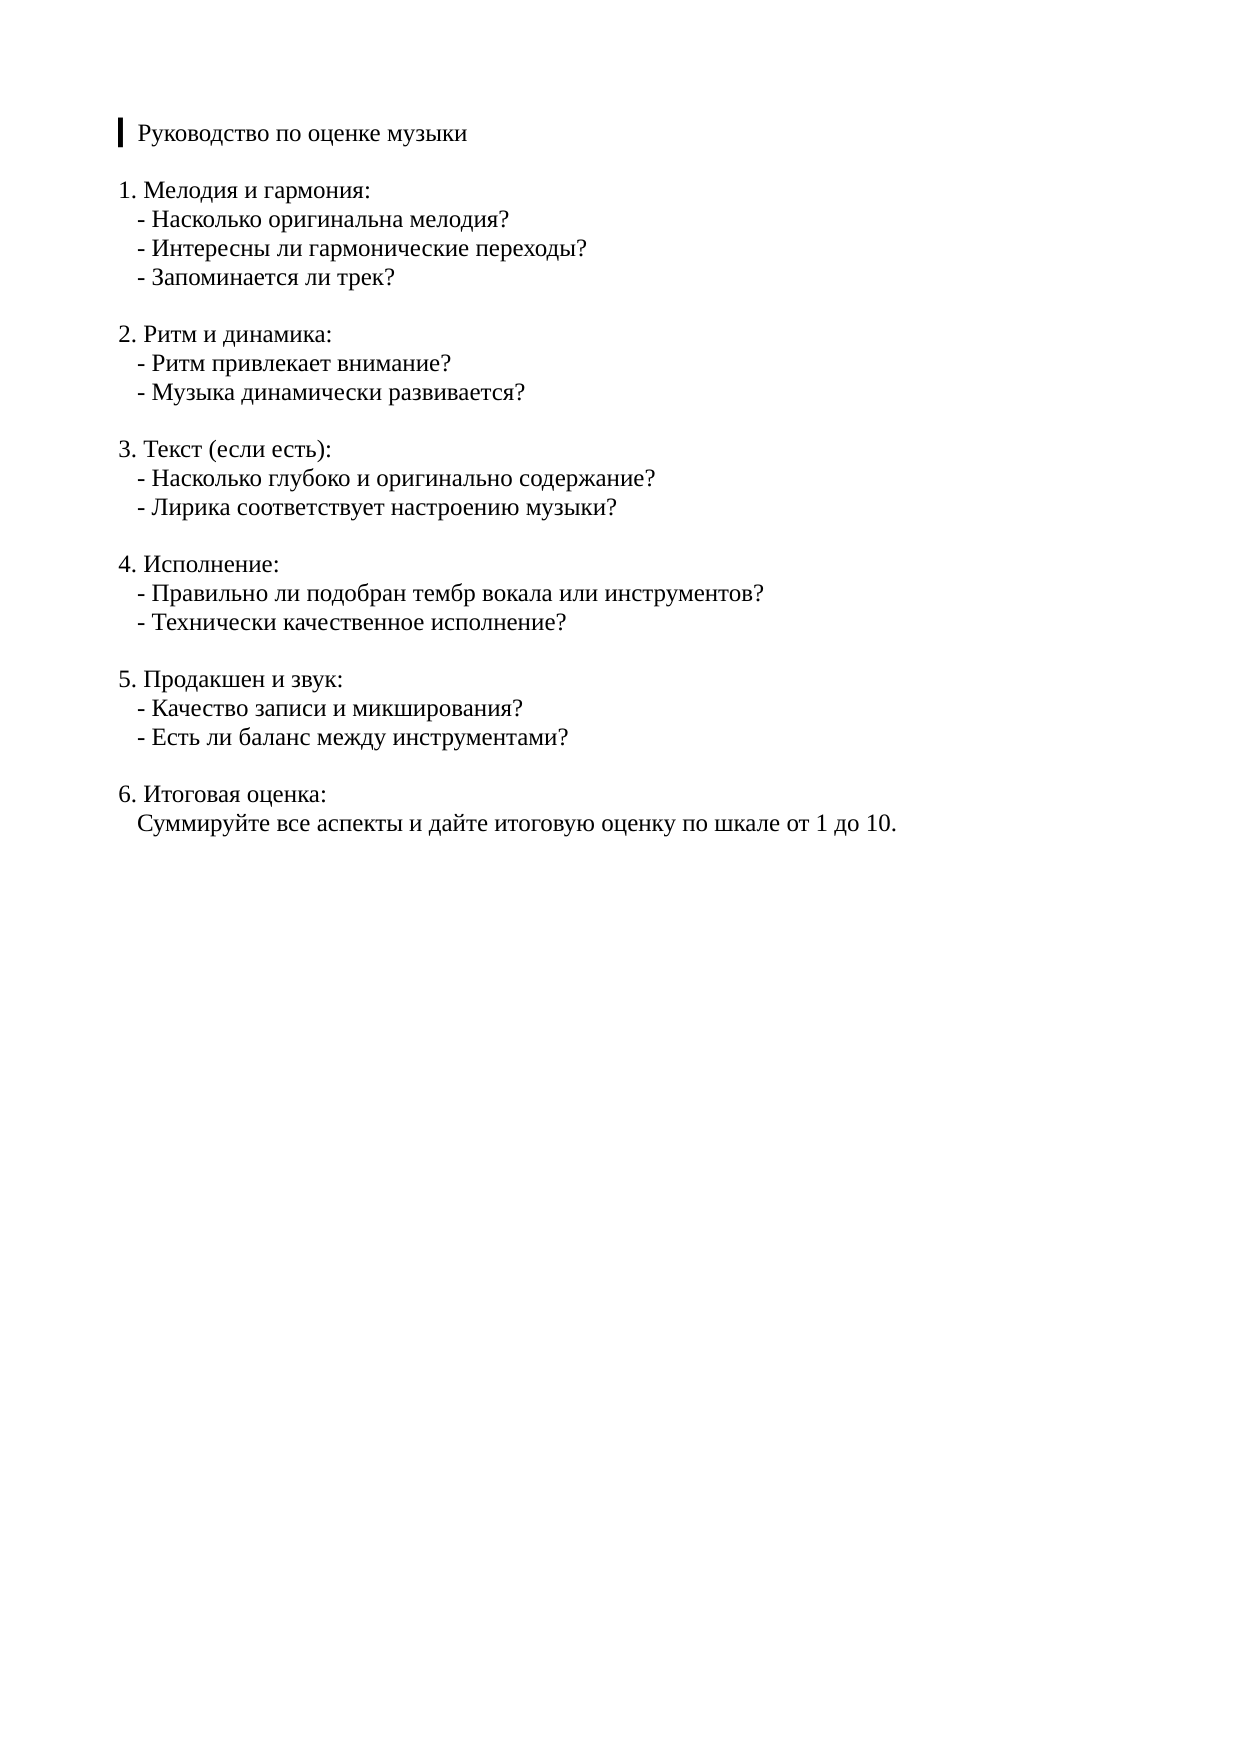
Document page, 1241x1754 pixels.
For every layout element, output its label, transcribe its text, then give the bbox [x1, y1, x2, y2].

text - Запоминается ли трек? [118, 262, 1122, 291]
text 2. Ритм и динамика: [118, 319, 1122, 348]
text - Технически качественное исполнение? [118, 607, 1122, 636]
text Суммируйте все аспекты и дайте итоговую оценку по шкале от 1 до 10. [118, 808, 1122, 837]
text - Интересны ли гармонические переходы? [118, 233, 1122, 262]
text 3. Текст (если есть): [118, 434, 1122, 463]
text - Есть ли баланс между инструментами? [118, 722, 1122, 751]
text - Правильно ли подобран тембр вокала или инструментов? [118, 578, 1122, 607]
text 6. Итоговая оценка: [118, 779, 1122, 808]
text - Ритм привлекает внимание? [118, 348, 1122, 377]
text - Качество записи и микширования? [118, 693, 1122, 722]
text - Насколько глубоко и оригинально содержание? [118, 463, 1122, 492]
text - Лирика соответствует настроению музыки? [118, 492, 1122, 521]
text 1. Мелодия и гармония: [118, 176, 1122, 204]
text 5. Продакшен и звук: [118, 664, 1122, 693]
text - Насколько оригинальна мелодия? [118, 204, 1122, 233]
text 4. Исполнение: [118, 549, 1122, 578]
text - Музыка динамически развивается? [118, 377, 1122, 406]
text ▎Руководство по оценке музыки [123, 118, 1122, 147]
